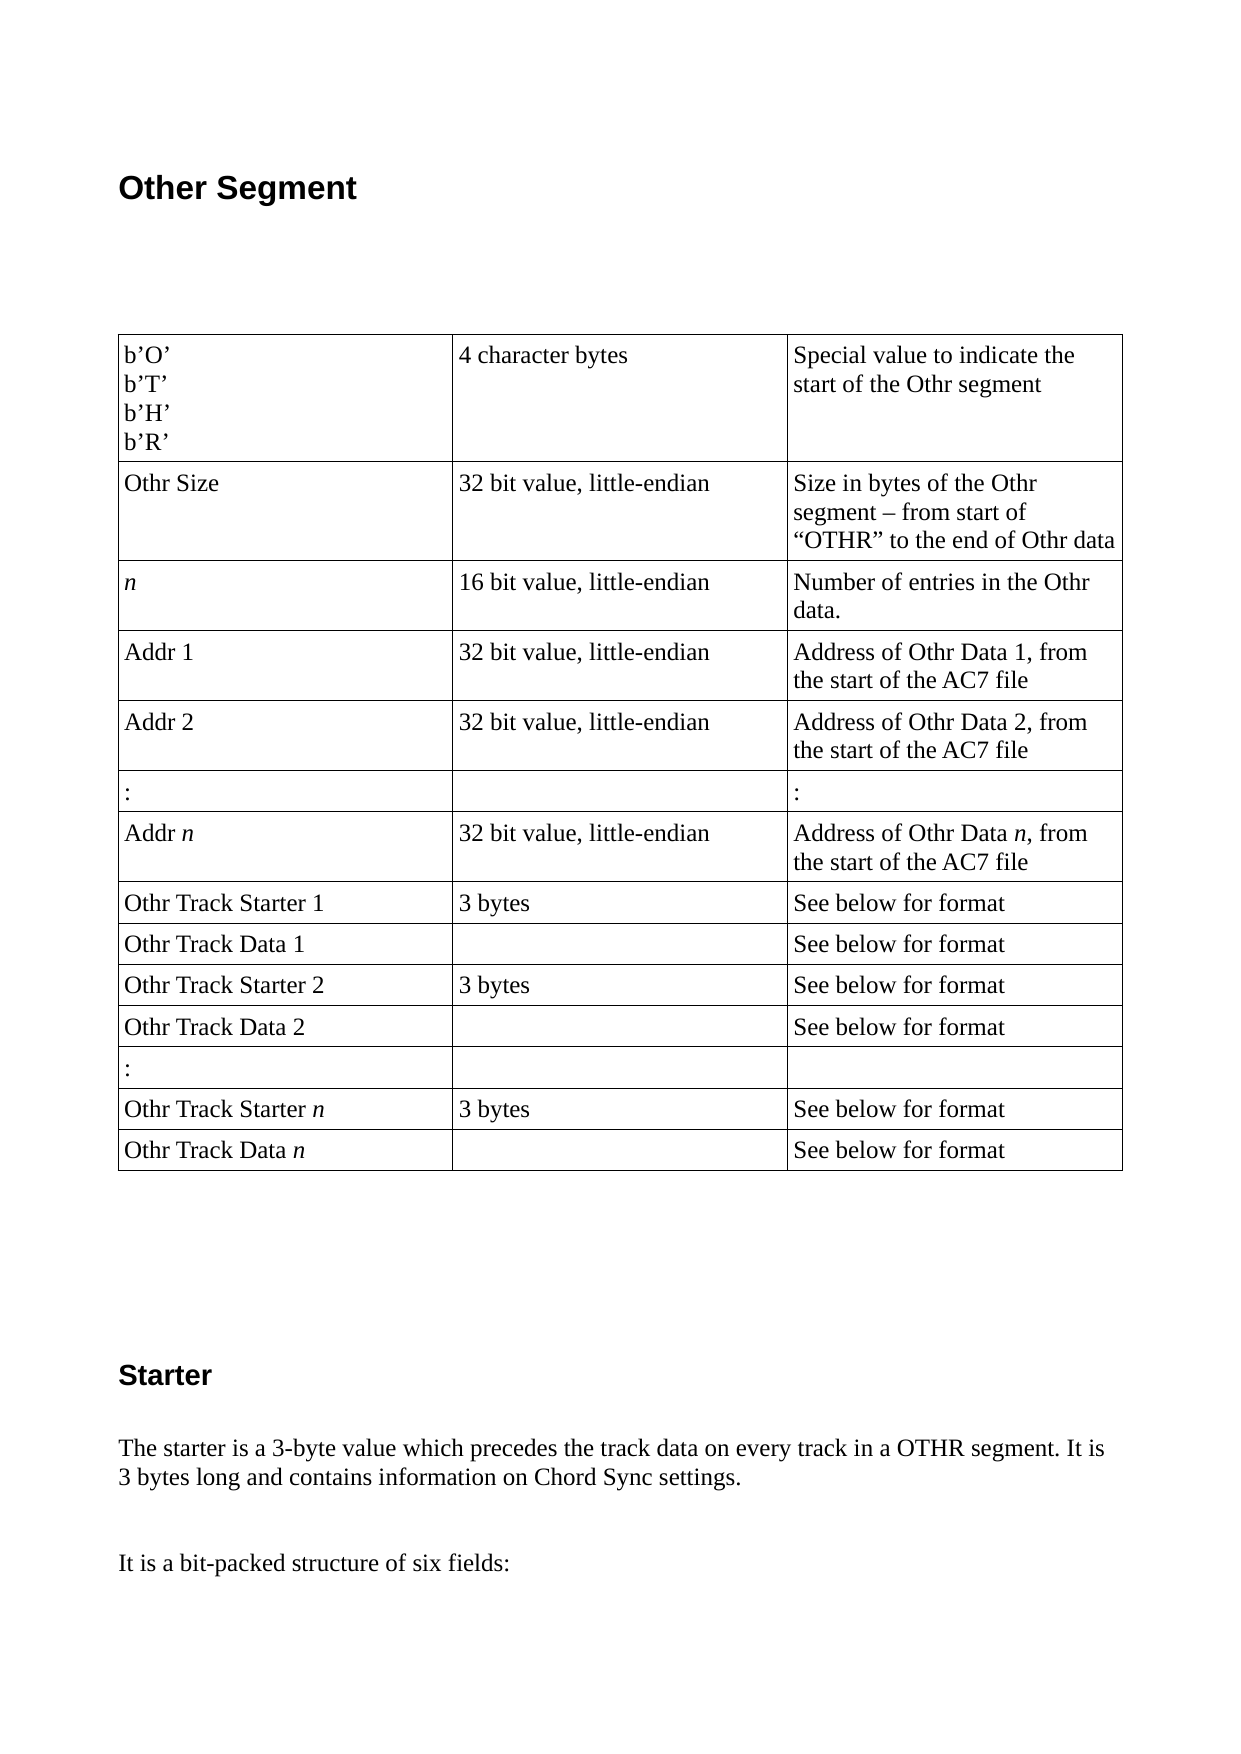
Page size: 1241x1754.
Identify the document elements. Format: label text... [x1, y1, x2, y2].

table_cell [453, 1130, 787, 1170]
table_cell 32 bit value, little-endian [453, 812, 787, 881]
subtitle Other Segment [118, 168, 1122, 206]
table_cell 32 bit value, little-endian [453, 462, 787, 560]
table_cell See below for format [788, 1130, 1122, 1170]
table_cell [453, 1047, 787, 1087]
table_header b’O’ b’T’ b’H’ b’R’ [119, 335, 452, 461]
table_cell 3 bytes [453, 965, 787, 1005]
table_cell Size in bytes of the Othr segment – from start of “OTHR” to the end of Othr data [788, 462, 1122, 560]
table_header 4 character bytes [453, 335, 787, 461]
table_cell 3 bytes [453, 1089, 787, 1129]
table_cell Addr n [119, 812, 452, 881]
table_cell : [119, 1047, 452, 1087]
table_cell 32 bit value, little-endian [453, 631, 787, 700]
table_cell See below for format [788, 1089, 1122, 1129]
table_cell See below for format [788, 882, 1122, 922]
table_cell See below for format [788, 1006, 1122, 1046]
table_cell See below for format [788, 965, 1122, 1005]
subtitle Starter [118, 1358, 1122, 1392]
table_cell Othr Size [119, 462, 452, 560]
table_cell [788, 1047, 1122, 1087]
text It is a bit-packed structure of six fields: [118, 1548, 1122, 1577]
table_cell Address of Othr Data n, from the start of the AC7 file [788, 812, 1122, 881]
table_cell Othr Track Data n [119, 1130, 452, 1170]
table_cell 16 bit value, little-endian [453, 561, 787, 630]
table_cell n [119, 561, 452, 630]
table_cell Othr Track Data 2 [119, 1006, 452, 1046]
table_cell [453, 1006, 787, 1046]
table_cell Addr 1 [119, 631, 452, 700]
table_cell Address of Othr Data 2, from the start of the AC7 file [788, 701, 1122, 770]
table_cell Othr Track Starter n [119, 1089, 452, 1129]
table_cell Othr Track Starter 2 [119, 965, 452, 1005]
table_cell See below for format [788, 924, 1122, 964]
table_cell [453, 771, 787, 811]
table_cell Address of Othr Data 1, from the start of the AC7 file [788, 631, 1122, 700]
table_cell 32 bit value, little-endian [453, 701, 787, 770]
text The starter is a 3-byte value which precedes the track data on every track in a OTHR segment. It is 3 bytes long and contains information on Chord Sync settings. [118, 1433, 1122, 1490]
table_cell Othr Track Starter 1 [119, 882, 452, 922]
table_cell 3 bytes [453, 882, 787, 922]
table_cell Number of entries in the Othr data. [788, 561, 1122, 630]
table_cell [453, 924, 787, 964]
table_cell Othr Track Data 1 [119, 924, 452, 964]
table_cell : [119, 771, 452, 811]
table_cell : [788, 771, 1122, 811]
table_cell Addr 2 [119, 701, 452, 770]
table_header Special value to indicate the start of the Othr segment [788, 335, 1122, 461]
